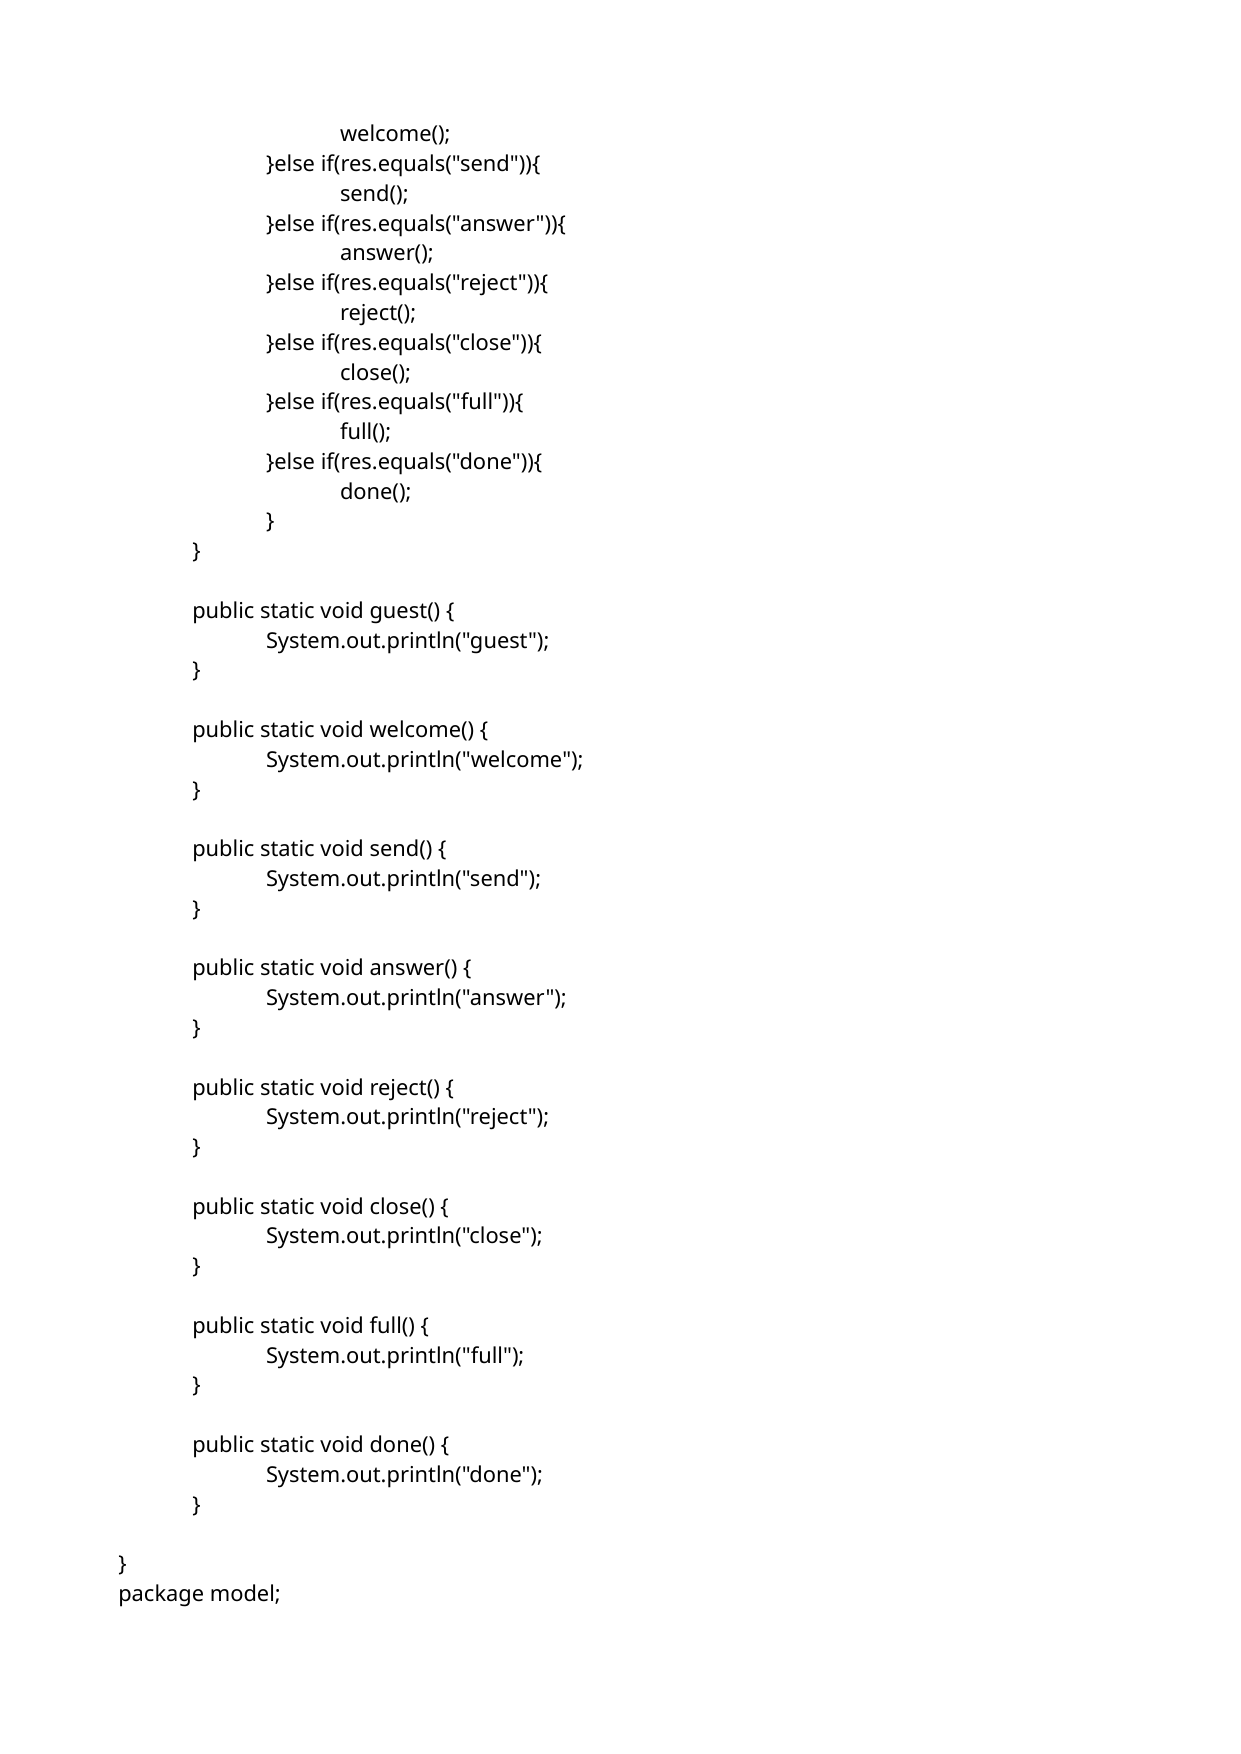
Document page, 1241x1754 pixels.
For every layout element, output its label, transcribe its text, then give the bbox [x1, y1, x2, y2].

text public static void close() { [118, 1191, 1122, 1220]
text System.out.println("answer"); [118, 982, 1122, 1012]
text } [118, 773, 1122, 803]
text close(); [118, 356, 1122, 386]
text System.out.println("close"); [118, 1220, 1122, 1250]
text }else if(res.equals("full")){ [118, 386, 1122, 416]
text }else if(res.equals("reject")){ [118, 267, 1122, 297]
text }else if(res.equals("answer")){ [118, 207, 1122, 237]
text } [118, 1012, 1122, 1042]
text System.out.println("send"); [118, 863, 1122, 893]
text send(); [118, 178, 1122, 207]
text } [118, 1548, 1122, 1578]
text System.out.println("done"); [118, 1459, 1122, 1488]
text full(); [118, 416, 1122, 446]
text reject(); [118, 297, 1122, 327]
text } [118, 654, 1122, 684]
text public static void send() { [118, 833, 1122, 863]
text } [118, 1131, 1122, 1161]
text package model; [118, 1578, 1122, 1608]
text System.out.println("welcome"); [118, 744, 1122, 773]
text } [118, 1369, 1122, 1399]
text public static void guest() { [118, 595, 1122, 624]
text } [118, 1488, 1122, 1518]
text answer(); [118, 237, 1122, 267]
text public static void answer() { [118, 952, 1122, 982]
text welcome(); [118, 118, 1122, 148]
text } [118, 1250, 1122, 1280]
text System.out.println("guest"); [118, 624, 1122, 654]
text } [118, 893, 1122, 922]
text System.out.println("reject"); [118, 1101, 1122, 1131]
text public static void full() { [118, 1310, 1122, 1339]
text public static void reject() { [118, 1071, 1122, 1101]
text done(); [118, 476, 1122, 505]
text public static void done() { [118, 1429, 1122, 1459]
text } [118, 505, 1122, 535]
text }else if(res.equals("close")){ [118, 327, 1122, 356]
text }else if(res.equals("send")){ [118, 148, 1122, 178]
text System.out.println("full"); [118, 1339, 1122, 1369]
text public static void welcome() { [118, 714, 1122, 744]
text } [118, 535, 1122, 565]
text }else if(res.equals("done")){ [118, 446, 1122, 476]
